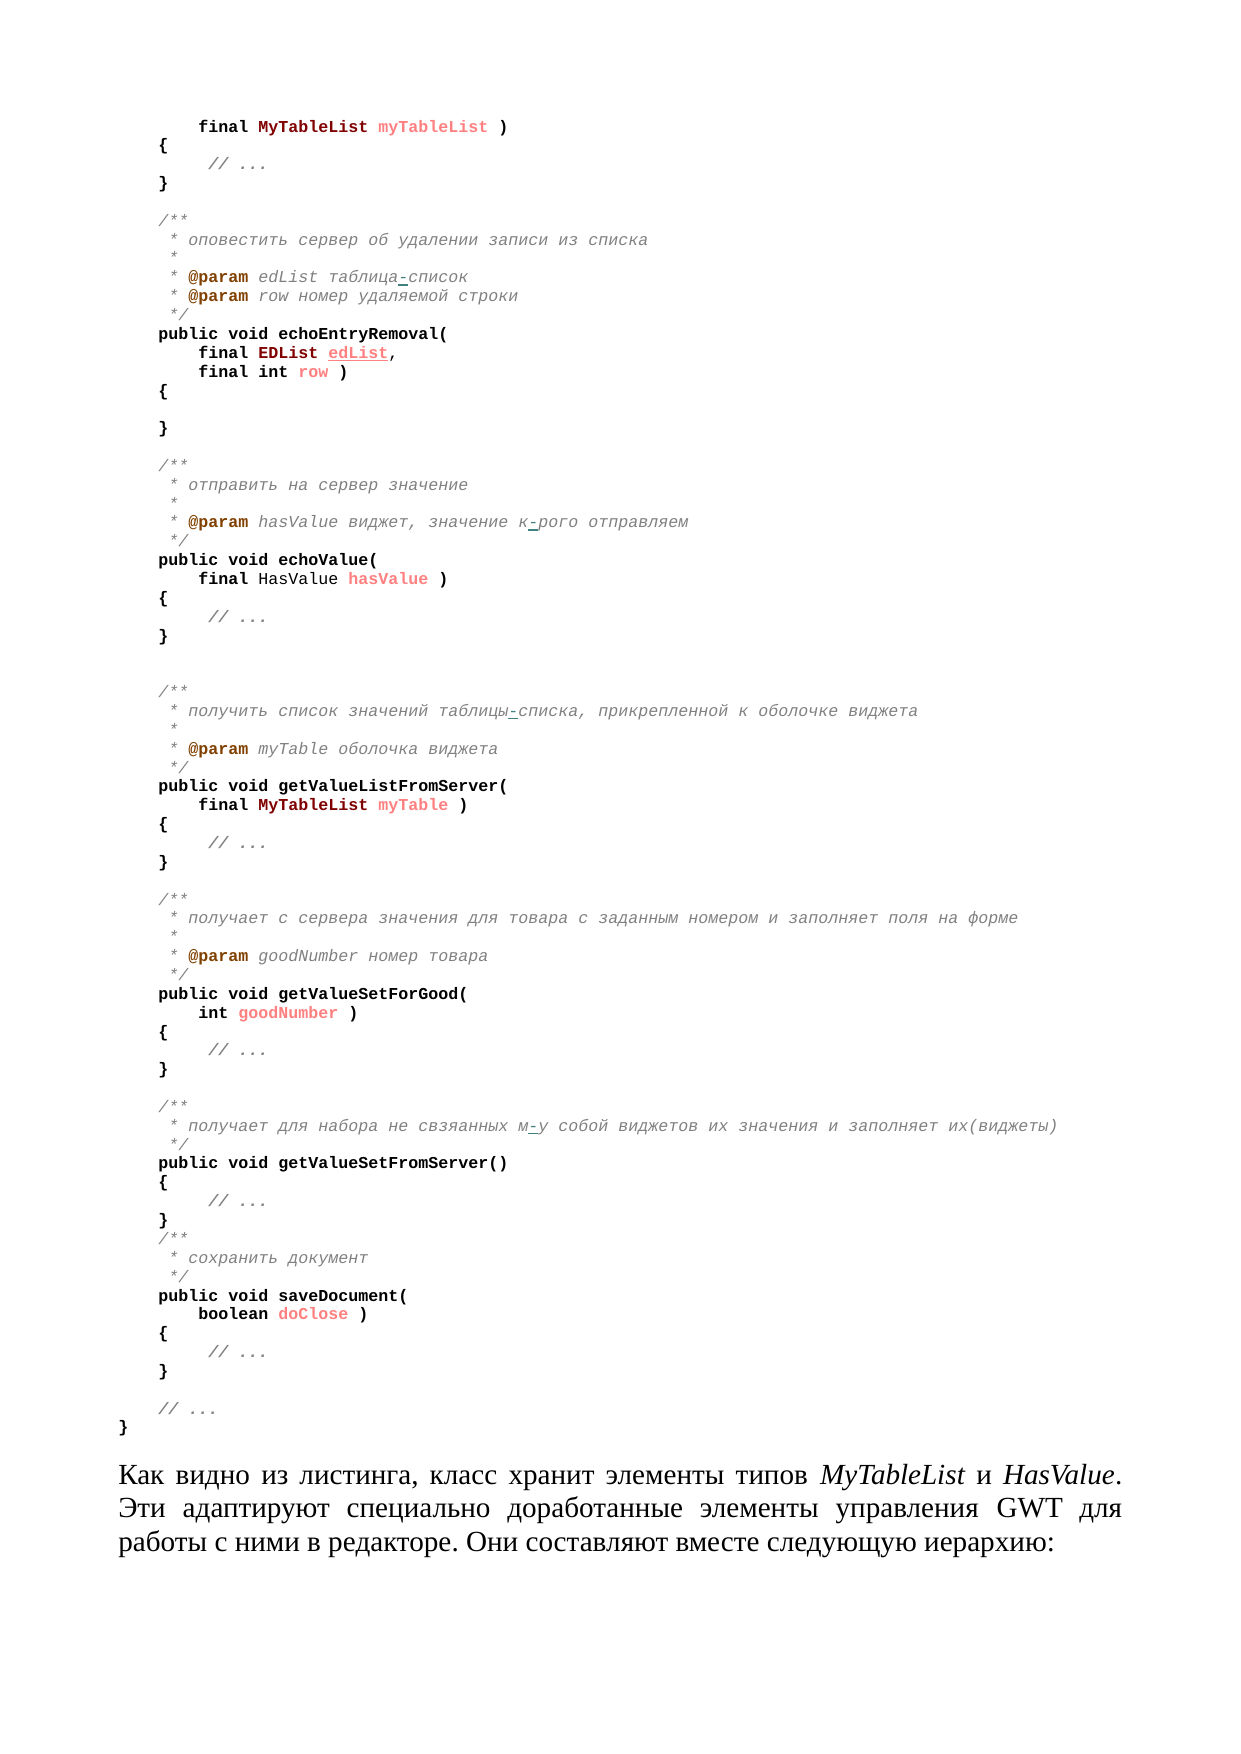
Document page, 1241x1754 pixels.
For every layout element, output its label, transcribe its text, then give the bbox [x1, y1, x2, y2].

text } [118, 175, 1122, 193]
text { [118, 589, 1122, 608]
text * получает для набора не свзяанных м-у собой виджетов их значения и заполняет их(виджеты) [118, 1117, 1122, 1136]
text */ [118, 1136, 1122, 1155]
text /** [118, 212, 1122, 231]
text /** [118, 1231, 1122, 1249]
text * [118, 495, 1122, 514]
text // ... [118, 608, 1122, 627]
text */ [118, 759, 1122, 778]
text } [118, 1362, 1122, 1381]
text final EDList edList, [118, 344, 1122, 363]
text final int row ) [118, 363, 1122, 382]
text * получает с сервера значения для товара с заданным номером и заполняет поля на форме [118, 910, 1122, 929]
text public void getValueListFromServer( [118, 778, 1122, 797]
text int goodNumber ) [118, 1004, 1122, 1023]
text Как видно из листинга, класс хранит элементы типов MyTableList и HasValue. Эти адаптируют специально доработанные элементы управления GWT для работы с ними в редакторе. Они составляют вместе следующую иерархию: [118, 1457, 1122, 1557]
text */ [118, 1268, 1122, 1287]
text boolean doClose ) [118, 1306, 1122, 1325]
text public void getValueSetForGood( [118, 985, 1122, 1004]
text * получить список значений таблицы-списка, прикрепленной к оболочке виджета [118, 703, 1122, 721]
text { [118, 1023, 1122, 1042]
text } [118, 1061, 1122, 1080]
text public void getValueSetFromServer() [118, 1155, 1122, 1174]
text * @param goodNumber номер товара [118, 948, 1122, 967]
text // ... [118, 1193, 1122, 1212]
text * @param edList таблица-список [118, 269, 1122, 288]
text /** [118, 891, 1122, 910]
text } [118, 420, 1122, 439]
text { [118, 1174, 1122, 1193]
text * [118, 250, 1122, 269]
text } [118, 1419, 1122, 1438]
text final MyTableList myTable ) [118, 797, 1122, 816]
text { [118, 1325, 1122, 1344]
text final HasValue hasValue ) [118, 571, 1122, 589]
text } [118, 853, 1122, 872]
text final MyTableList myTableList ) [118, 118, 1122, 137]
text * @param row номер удаляемой строки [118, 288, 1122, 307]
text } [118, 1212, 1122, 1231]
text public void saveDocument( [118, 1287, 1122, 1306]
text public void echoEntryRemoval( [118, 326, 1122, 344]
text { [118, 137, 1122, 156]
text */ [118, 967, 1122, 985]
text // ... [118, 156, 1122, 175]
text */ [118, 307, 1122, 326]
text // ... [118, 1400, 1122, 1419]
text { [118, 816, 1122, 834]
text // ... [118, 1042, 1122, 1061]
text /** [118, 1098, 1122, 1117]
text * @param hasValue виджет, значение к-рого отправляем [118, 514, 1122, 533]
text * [118, 721, 1122, 740]
text * отправить на сервер значение [118, 476, 1122, 495]
text } [118, 627, 1122, 646]
text * сохранить документ [118, 1249, 1122, 1268]
text /** [118, 457, 1122, 476]
text * оповестить сервер об удалении записи из списка [118, 231, 1122, 250]
text // ... [118, 834, 1122, 853]
text * @param myTable оболочка виджета [118, 740, 1122, 759]
text */ [118, 533, 1122, 552]
text * [118, 929, 1122, 948]
text // ... [118, 1344, 1122, 1362]
text /** [118, 684, 1122, 703]
text public void echoValue( [118, 552, 1122, 571]
text { [118, 382, 1122, 401]
